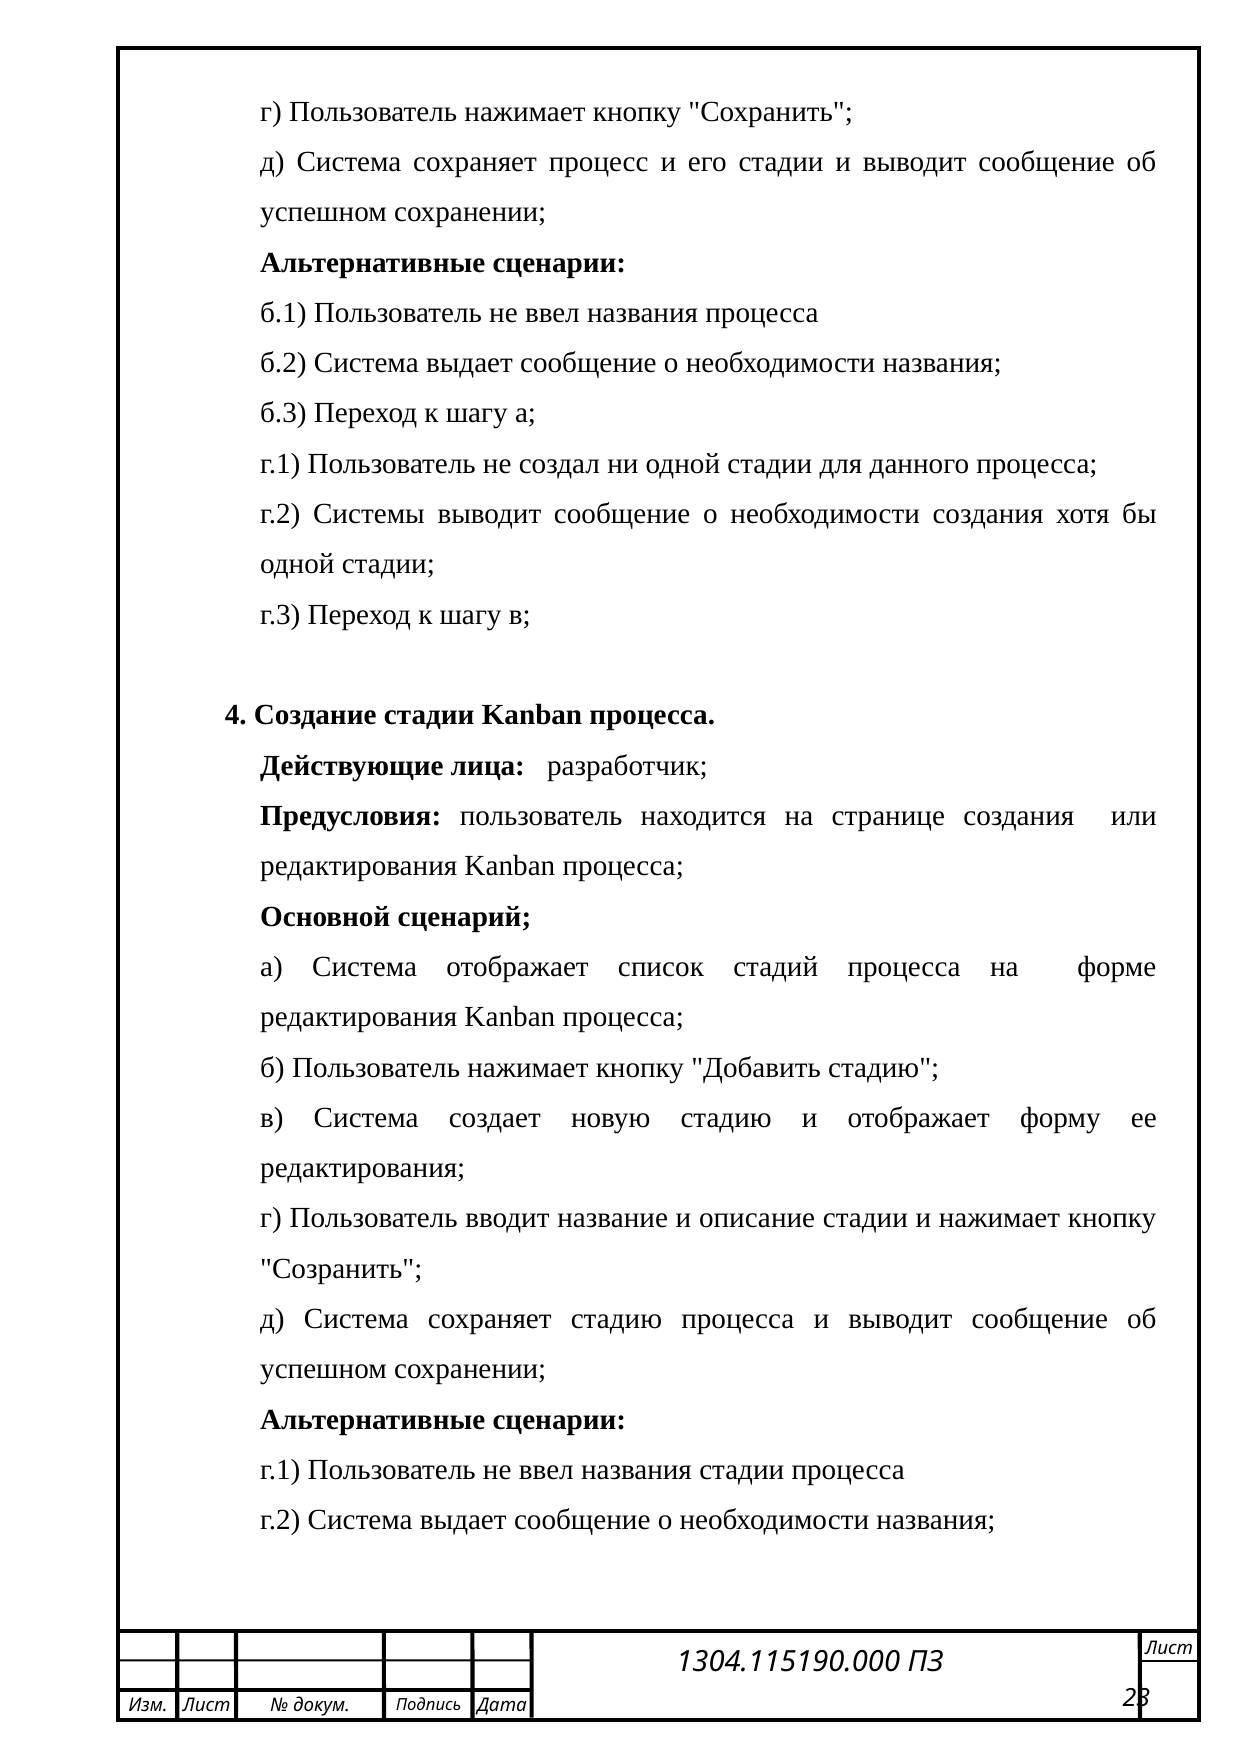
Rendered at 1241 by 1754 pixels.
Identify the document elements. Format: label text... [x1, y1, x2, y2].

text б.1) Пользователь не ввел названия процесса [260, 295, 1157, 328]
text а) Система отображает список стадий процесса на форме редактирования Kanban процесса; [260, 949, 1157, 1033]
text г.2) Системы выводит сообщение о необходимости создания хотя бы одной стадии; [260, 496, 1157, 580]
text д) Система сохраняет процесс и его стадии и выводит сообщение об успешном сохранении; [260, 144, 1157, 228]
text б) Пользователь нажимает кнопку "Добавить стадию"; [260, 1050, 1157, 1083]
text г.2) Система выдает сообщение о необходимости названия; [260, 1502, 1157, 1536]
text г.1) Пользователь не создал ни одной стадии для данного процесса; [260, 446, 1157, 479]
text г.1) Пользователь не ввел названия стадии процесса [260, 1452, 1157, 1486]
text г) Пользователь вводит название и описание стадии и нажимает кнопку "Созранить"; [260, 1201, 1157, 1284]
text Альтернативные сценарии: [260, 1402, 1157, 1435]
text г.3) Переход к шагу в; [260, 597, 1157, 630]
text д) Система сохраняет стадию процесса и выводит сообщение об успешном сохранении; [260, 1301, 1157, 1385]
text 4. Создание стадии Kanban процесса. [224, 697, 1157, 731]
text Действующие лица: разработчик; [260, 748, 1157, 781]
text б.3) Переход к шагу а; [260, 396, 1157, 429]
text Основной сценарий; [260, 899, 1157, 932]
text г) Пользователь нажимает кнопку "Сохранить"; [260, 94, 1157, 127]
text Альтернативные сценарии: [260, 245, 1157, 278]
text Предусловия: пользователь находится на странице создания или редактирования Kanban процесса; [260, 798, 1157, 882]
text б.2) Система выдает сообщение о необходимости названия; [260, 345, 1157, 379]
text в) Система создает новую стадию и отображает форму ее редактирования; [260, 1100, 1157, 1184]
